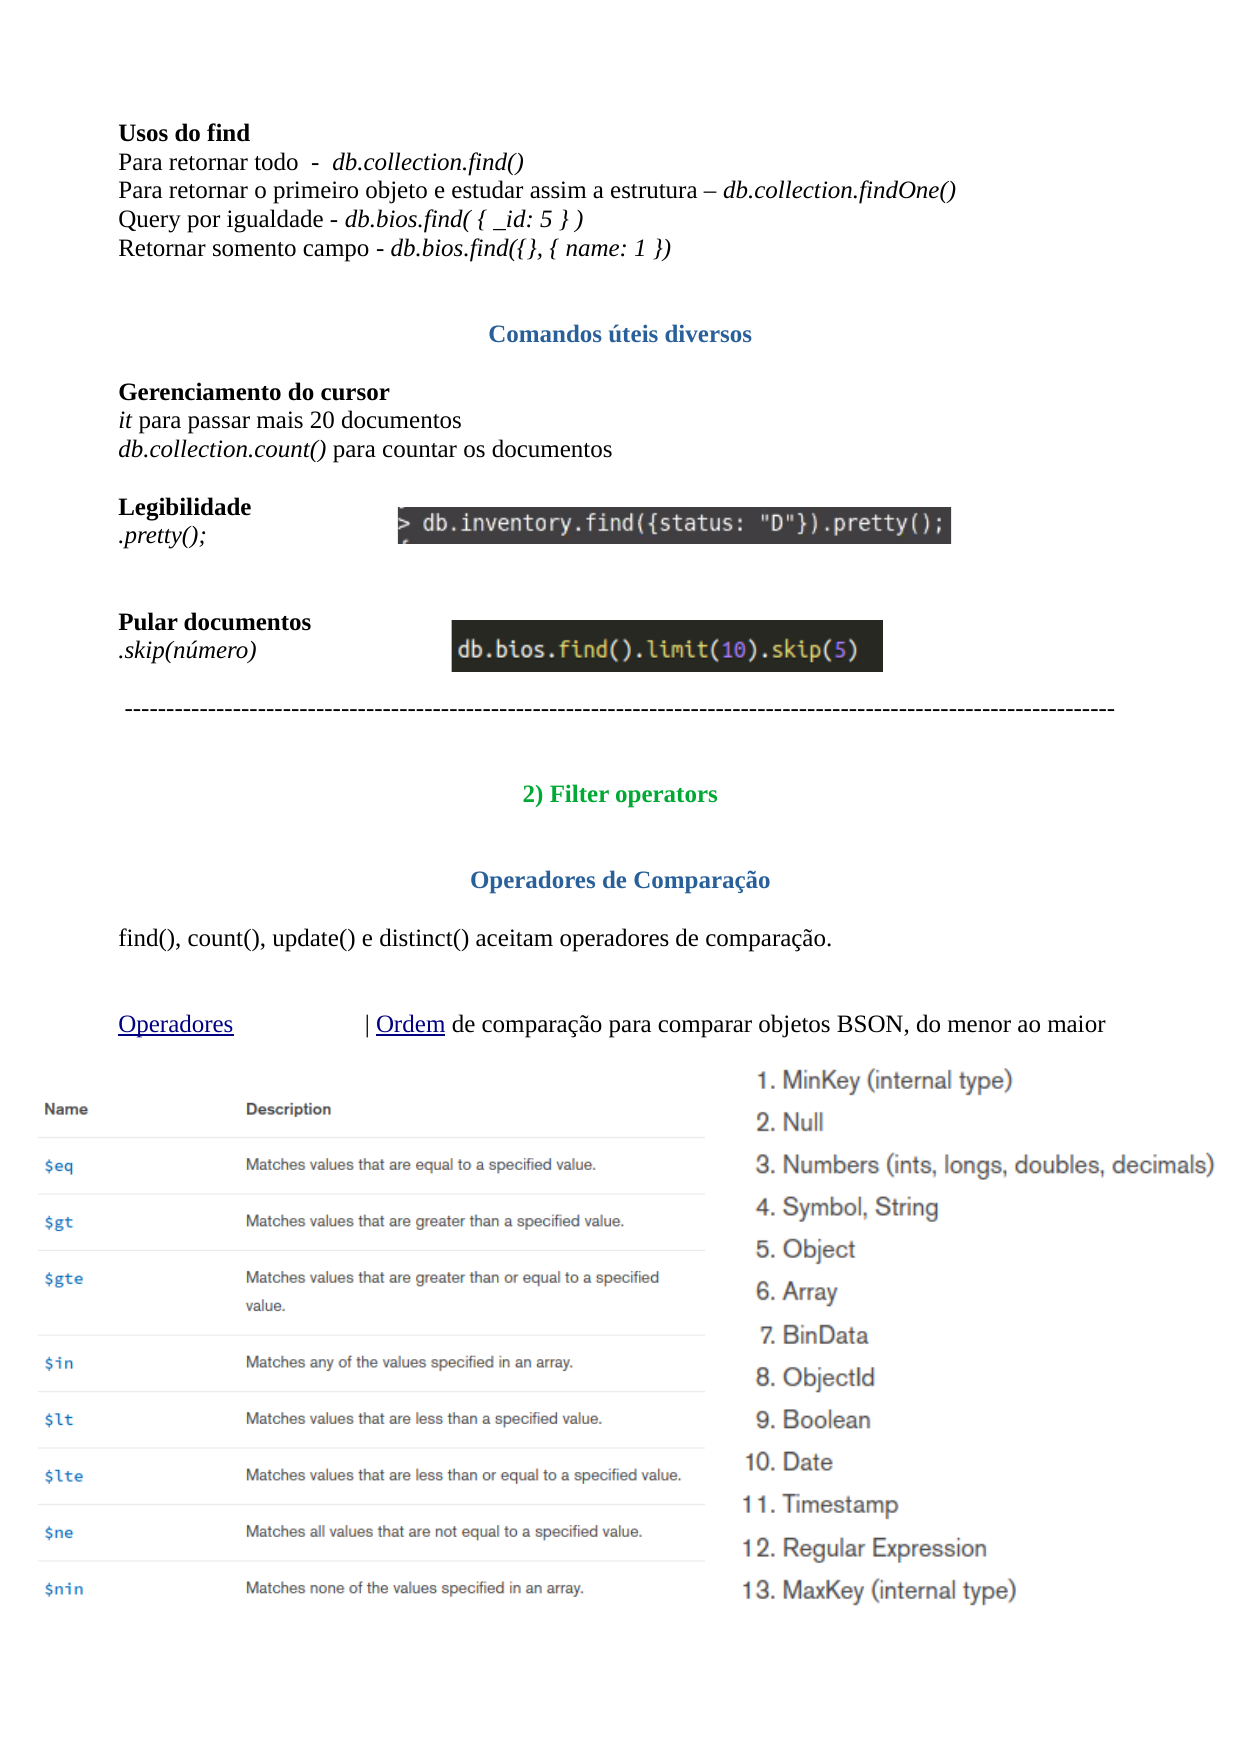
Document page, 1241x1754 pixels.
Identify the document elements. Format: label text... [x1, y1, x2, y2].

text Query por igualdade - db.bios.find( { _id: 5 } ) [118, 204, 1122, 233]
picture [397, 507, 952, 544]
text Pular documentos [118, 607, 1122, 636]
text .skip(número) [118, 636, 451, 664]
text it para passar mais 20 documentos [118, 406, 1122, 434]
text 2) Filter operators [118, 779, 1122, 808]
text [883, 636, 1122, 664]
text Legibilidade [118, 492, 1122, 521]
picture [451, 620, 883, 672]
text Gerenciamento do cursor [118, 377, 1122, 406]
text Operadores de Comparação [118, 866, 1122, 894]
text Para retornar o primeiro objeto e estudar assim a estrutura – db.collection.findOne() [118, 176, 1122, 204]
picture [742, 1053, 1221, 1610]
text Comandos úteis diversos [118, 319, 1122, 348]
text .pretty(); [118, 521, 1122, 549]
text Para retornar todo - db.collection.find() [118, 147, 1122, 176]
picture [37, 1090, 705, 1611]
text find(), count(), update() e distinct() aceitam operadores de comparação. [118, 923, 1122, 952]
text ----------------------------------------------------------------------------------------------------------------------- [118, 693, 1122, 722]
text Usos do find [118, 118, 1122, 147]
text Operadores | Ordem de comparação para comparar objetos BSON, do menor ao maior [118, 1009, 1122, 1038]
text db.collection.count() para countar os documentos [118, 434, 1122, 463]
text Retornar somento campo - db.bios.find({}, { name: 1 }) [118, 233, 1122, 262]
